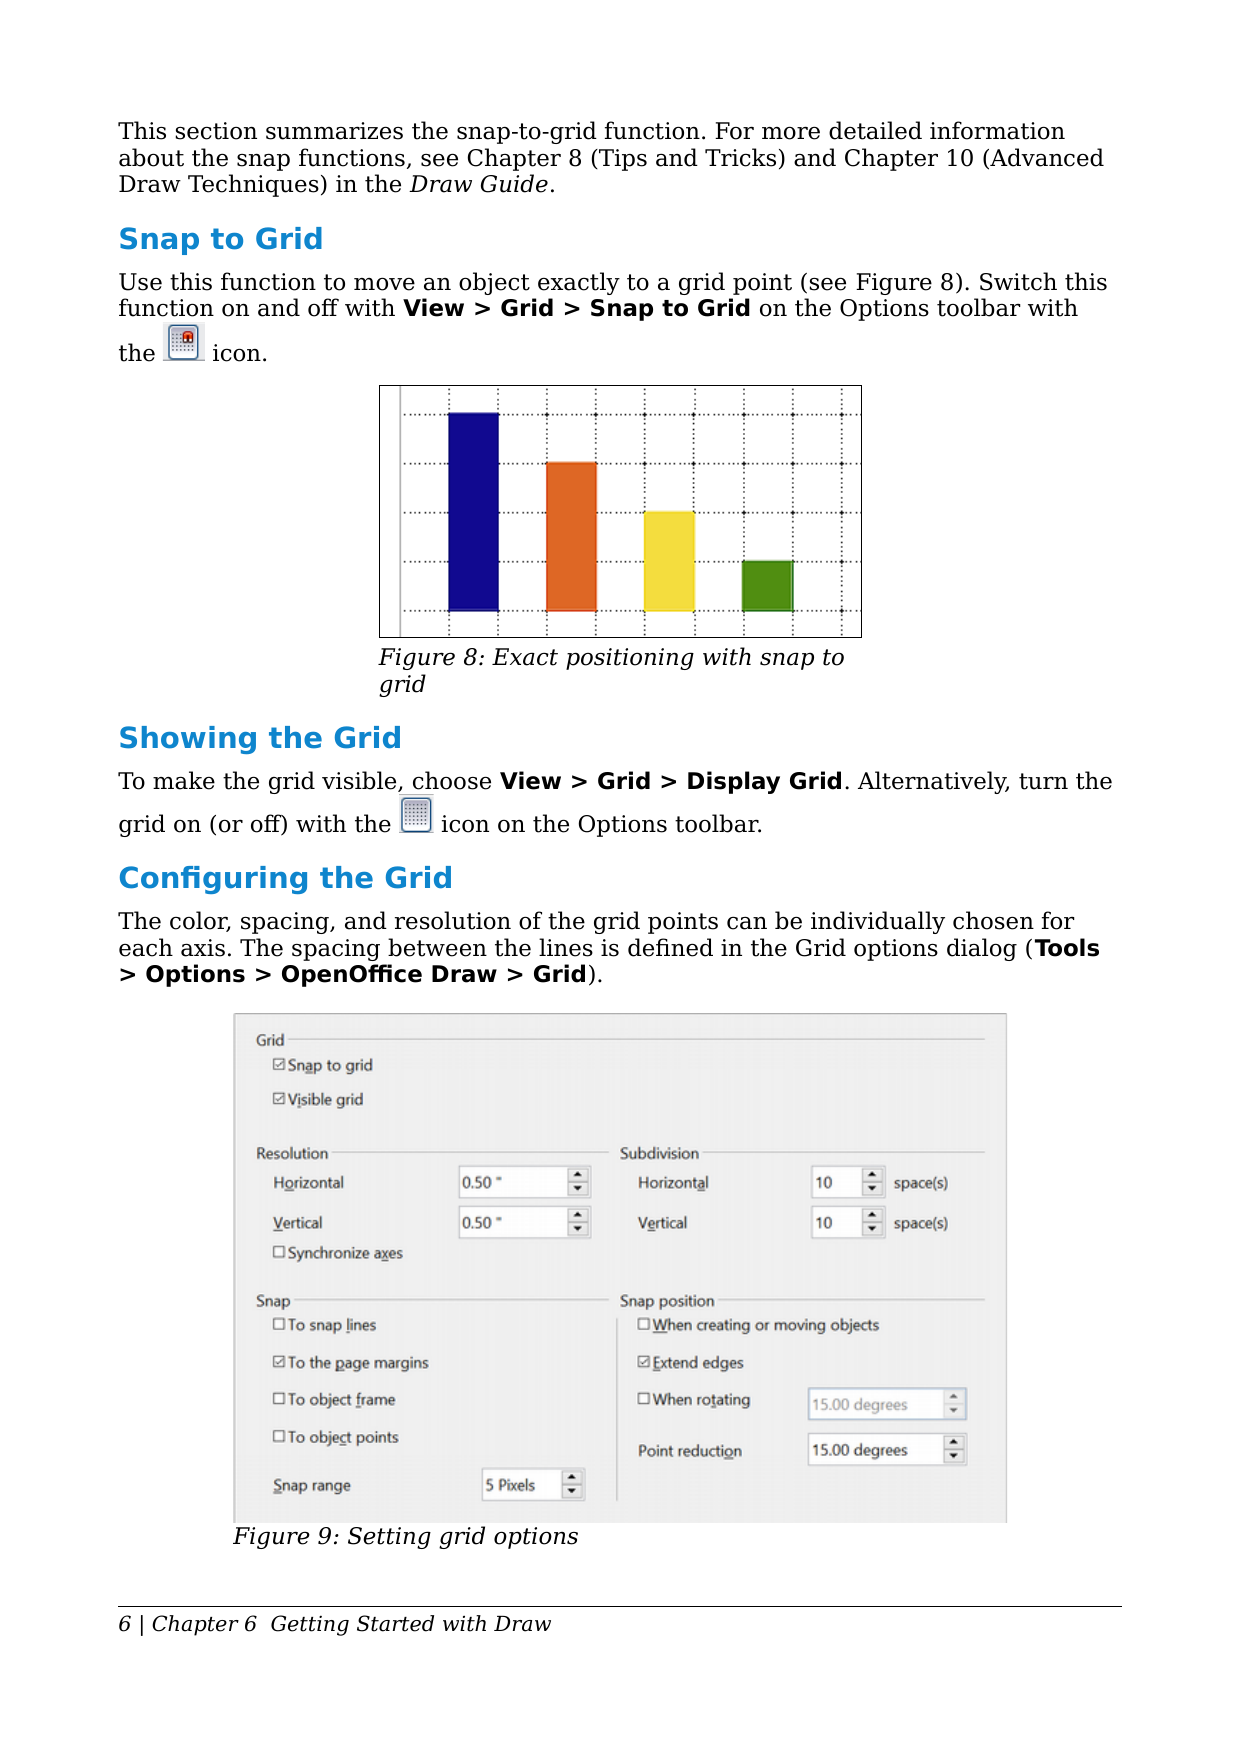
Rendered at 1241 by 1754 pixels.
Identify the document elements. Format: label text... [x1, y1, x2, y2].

text Figure 8: Exact positioning with snap to grid [379, 644, 862, 697]
text This section summarizes the snap-to-grid function. For more detailed information about the snap functions, see Chapter 8 (Tips and Tricks) and Chapter 10 (Advanced Draw Techniques) in the Draw Guide. [118, 118, 1122, 198]
subtitle Showing the Grid [118, 722, 1122, 756]
subtitle Configuring the Grid [118, 862, 1122, 896]
text The color, spacing, and resolution of the grid points can be individually chosen for each axis. The spacing between the lines is defined in the Grid options dialog (Tools > Options > OpenOffice Draw > Grid). [118, 908, 1122, 988]
picture [399, 794, 434, 833]
text To make the grid visible, choose View > Grid > Display Grid. Alternatively, turn the grid on (or off) with the icon on the Options toolbar. [118, 768, 1122, 837]
text Figure 9: Setting grid options [233, 1523, 1007, 1550]
picture [233, 1013, 1008, 1523]
subtitle Snap to Grid [118, 222, 1122, 256]
picture [380, 386, 861, 637]
picture [162, 322, 205, 361]
text Use this function to move an object exactly to a grid point (see Figure 8). Switch this function on and off with View > Grid > Snap to Grid on the Options toolbar with the icon. [118, 269, 1122, 366]
